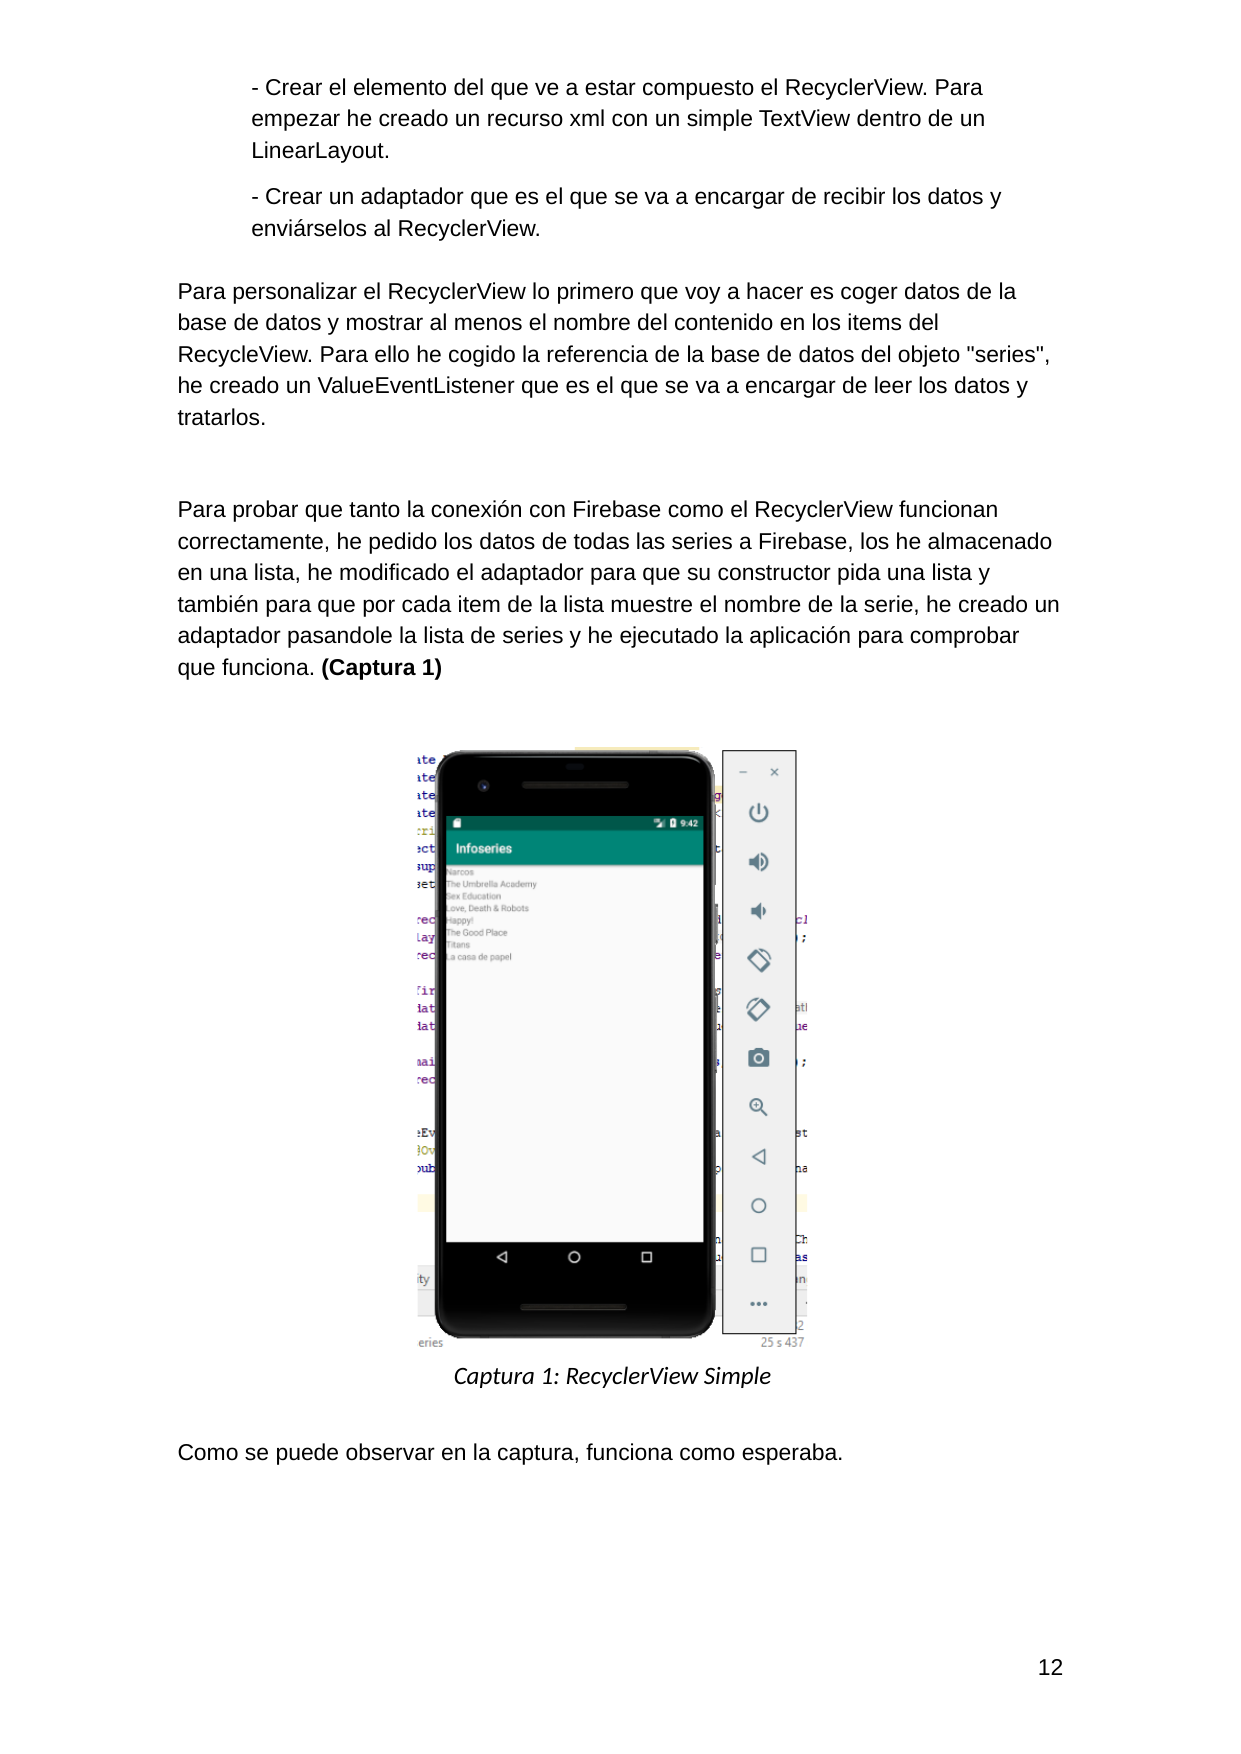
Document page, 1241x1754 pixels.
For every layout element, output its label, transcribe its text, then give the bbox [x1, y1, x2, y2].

picture [417, 747, 808, 1352]
text Captura 1: RecyclerView Simple [417, 1352, 807, 1390]
text - Crear un adaptador que es el que se va a encargar de recibir los datos y enviárselos al RecyclerView. Para personalizar el RecyclerView lo primero que voy a hacer es coger datos de la base de datos y mostrar al menos el nombre del contenido en los items del RecycleView. Para ello he cogido la referencia de la base de datos del objeto "series", he creado un ValueEventListener que es el que se va a encargar de leer los datos y tratarlos. [177, 183, 1063, 430]
text Como se puede observar en la captura, funciona como esperaba. [177, 1438, 1063, 1465]
text Para probar que tanto la conexión con Firebase como el RecyclerView funcionan correctamente, he pedido los datos de todas las series a Firebase, los he almacenado en una lista, he modificado el adaptador para que su constructor pida una lista y también para que por cada item de la lista muestre el nombre de la serie, he creado un adaptador pasandole la lista de series y he ejecutado la aplicación para comprobar que funciona. (Captura 1) [177, 496, 1063, 680]
text - Crear el elemento del que ve a estar compuesto el RecyclerView. Para empezar he creado un recurso xml con un simple TextView dentro de un LinearLayout. [177, 74, 1063, 163]
